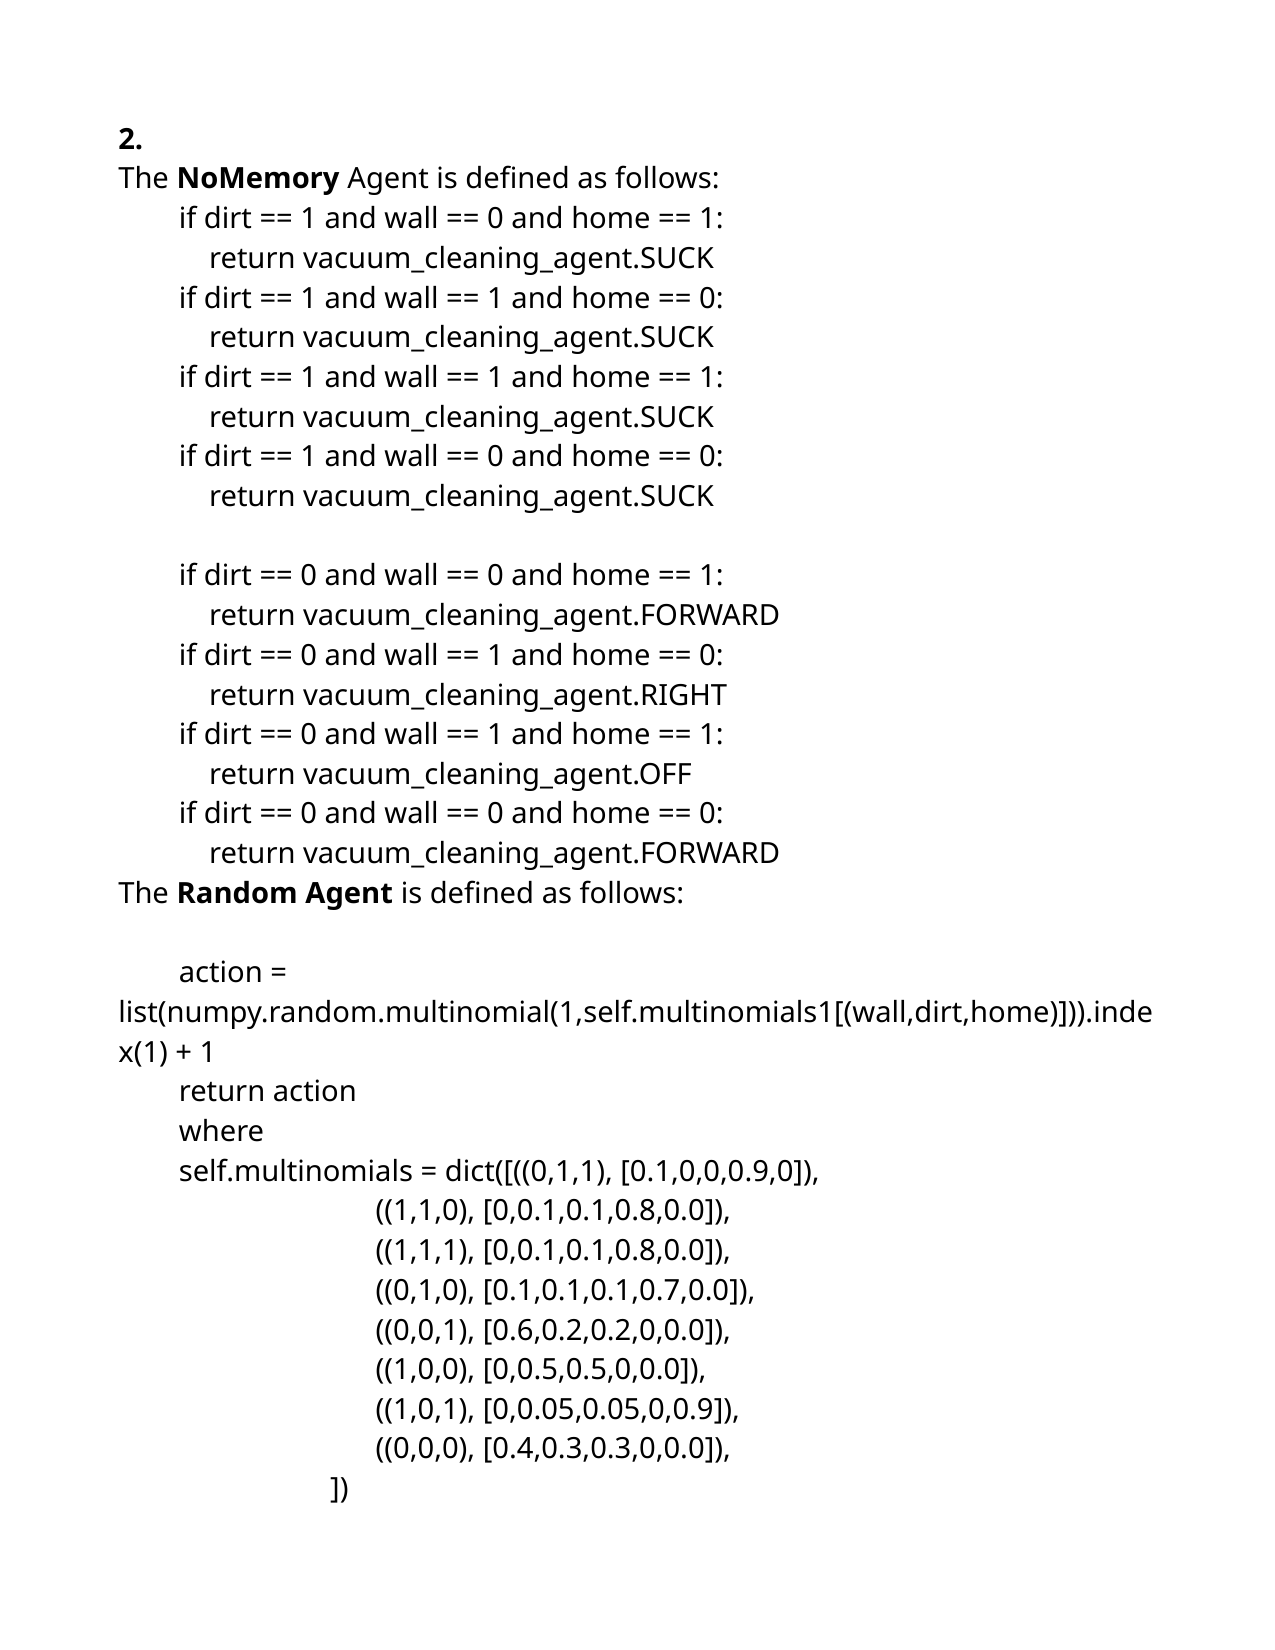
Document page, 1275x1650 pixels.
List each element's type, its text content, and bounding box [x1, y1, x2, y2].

text return vacuum_cleaning_agent.SUCK [118, 396, 1157, 436]
text self.multinomials = dict([((0,1,1), [0.1,0,0,0.9,0]), [118, 1150, 1157, 1190]
text 2. [118, 118, 1157, 158]
text ((1,0,1), [0,0.05,0.05,0,0.9]), [118, 1388, 1157, 1428]
text return vacuum_cleaning_agent.OFF [118, 753, 1157, 793]
text if dirt == 1 and wall == 1 and home == 0: [118, 277, 1157, 317]
text ((0,1,0), [0.1,0.1,0.1,0.7,0.0]), [118, 1269, 1157, 1309]
text if dirt == 1 and wall == 0 and home == 0: [118, 436, 1157, 475]
text return vacuum_cleaning_agent.SUCK [118, 317, 1157, 356]
text ((0,0,1), [0.6,0.2,0.2,0,0.0]), [118, 1309, 1157, 1348]
text ((0,0,0), [0.4,0.3,0.3,0,0.0]), [118, 1428, 1157, 1467]
text ((1,1,1), [0,0.1,0.1,0.8,0.0]), [118, 1229, 1157, 1269]
text return vacuum_cleaning_agent.RIGHT [118, 674, 1157, 713]
text if dirt == 0 and wall == 0 and home == 1: [118, 555, 1157, 594]
text return vacuum_cleaning_agent.FORWARD [118, 594, 1157, 634]
text ]) [118, 1467, 1157, 1507]
text return vacuum_cleaning_agent.FORWARD [118, 832, 1157, 872]
text return vacuum_cleaning_agent.SUCK [118, 475, 1157, 515]
text if dirt == 0 and wall == 0 and home == 0: [118, 793, 1157, 832]
text if dirt == 1 and wall == 0 and home == 1: [118, 197, 1157, 237]
text where [118, 1110, 1157, 1150]
text ((1,1,0), [0,0.1,0.1,0.8,0.0]), [118, 1190, 1157, 1229]
text The NoMemory Agent is defined as follows: [118, 158, 1157, 197]
text return action [118, 1071, 1157, 1110]
text if dirt == 1 and wall == 1 and home == 1: [118, 356, 1157, 396]
text ((1,0,0), [0,0.5,0.5,0,0.0]), [118, 1348, 1157, 1388]
text if dirt == 0 and wall == 1 and home == 1: [118, 713, 1157, 753]
text if dirt == 0 and wall == 1 and home == 0: [118, 634, 1157, 674]
text action = list(numpy.random.multinomial(1,self.multinomials1[(wall,dirt,home)])).index(1) + 1 [118, 952, 1157, 1071]
text The Random Agent is defined as follows: [118, 872, 1157, 912]
text return vacuum_cleaning_agent.SUCK [118, 237, 1157, 277]
